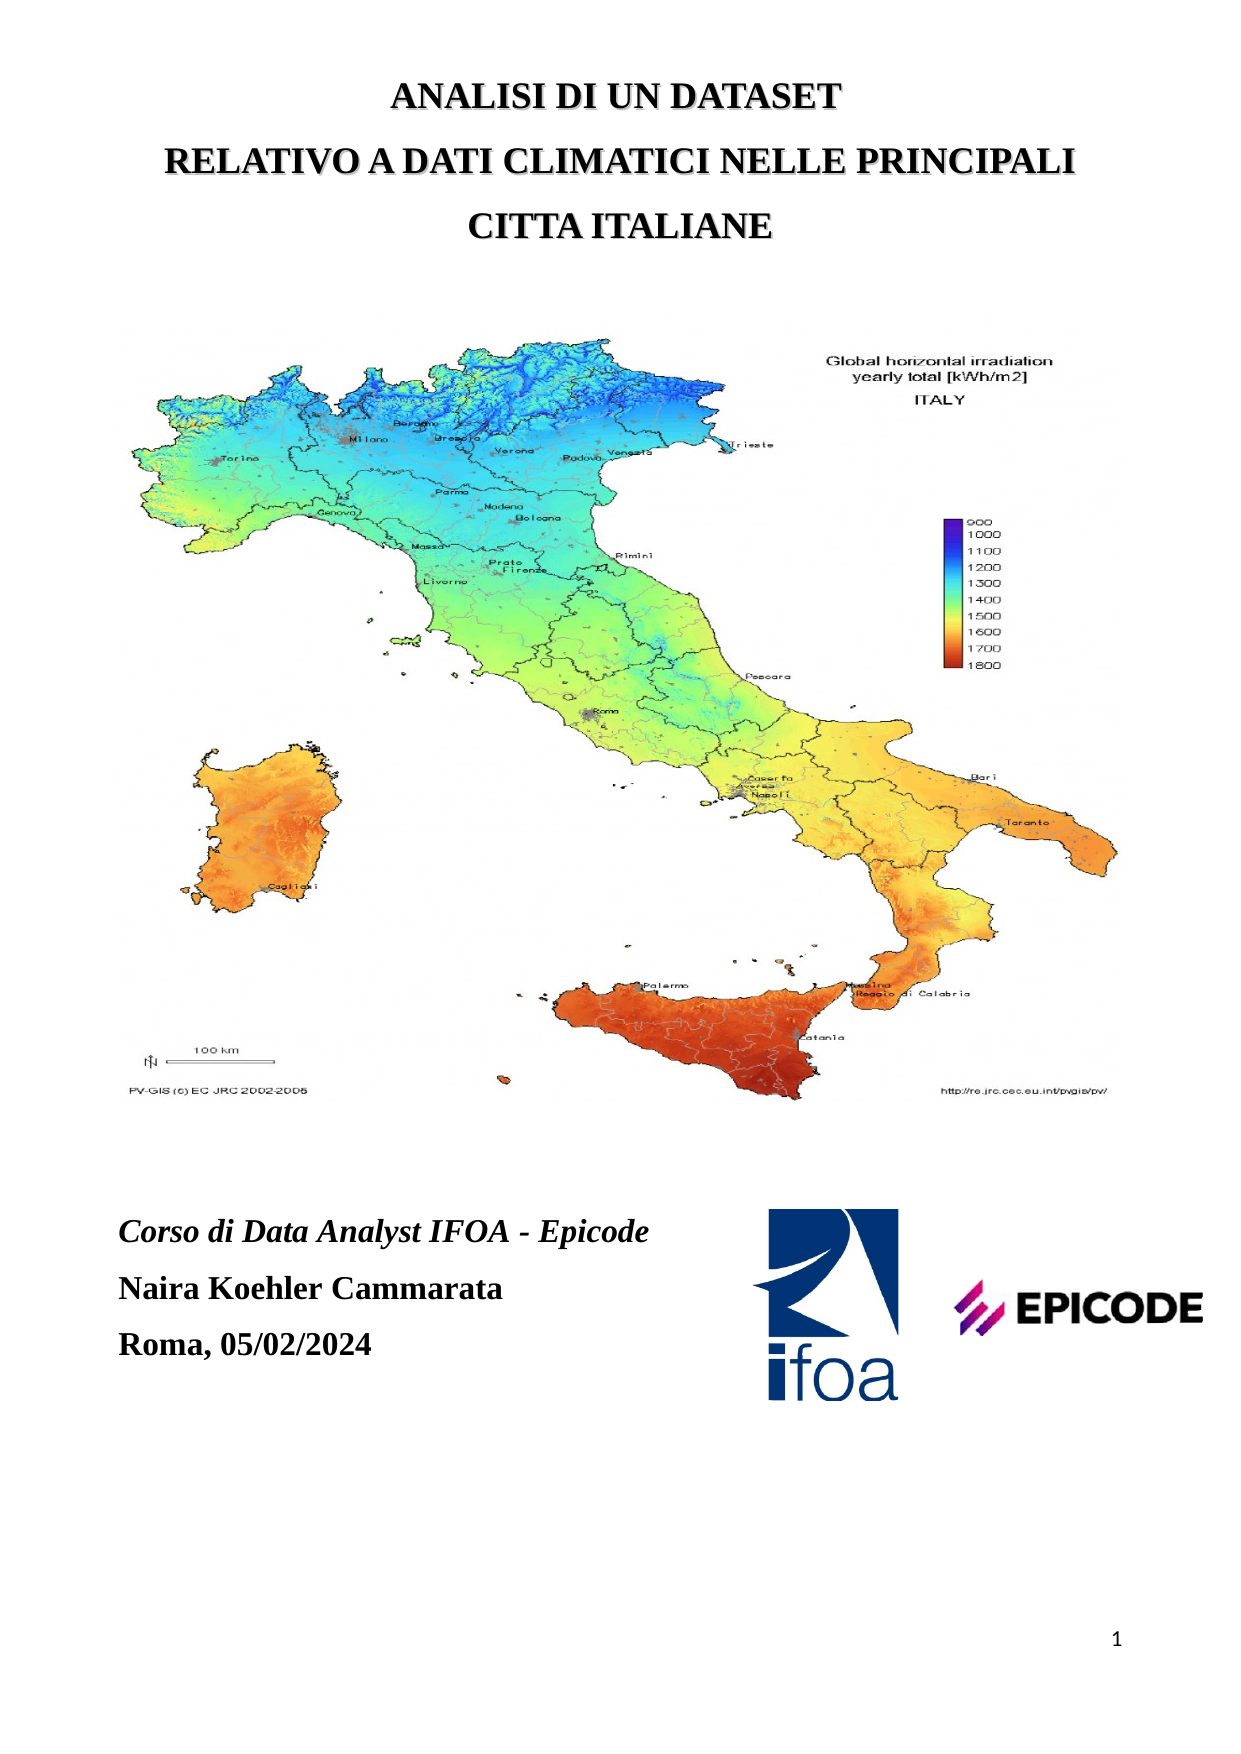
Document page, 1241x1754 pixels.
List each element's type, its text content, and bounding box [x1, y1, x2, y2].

title ANALISI DI UN DATASET [118, 74, 1122, 117]
title RELATIVO A DATI CLIMATICI NELLE PRINCIPALI CITTA ITALIANE [118, 138, 1122, 246]
text Corso di Data Analyst IFOA - Epicode [118, 1212, 767, 1250]
text [803, 1325, 1122, 1363]
text Roma, 05/02/2024 [118, 1325, 788, 1363]
text [899, 1212, 1122, 1250]
text Naira Koehler Cammarata [118, 1268, 791, 1307]
text [899, 1268, 1122, 1307]
